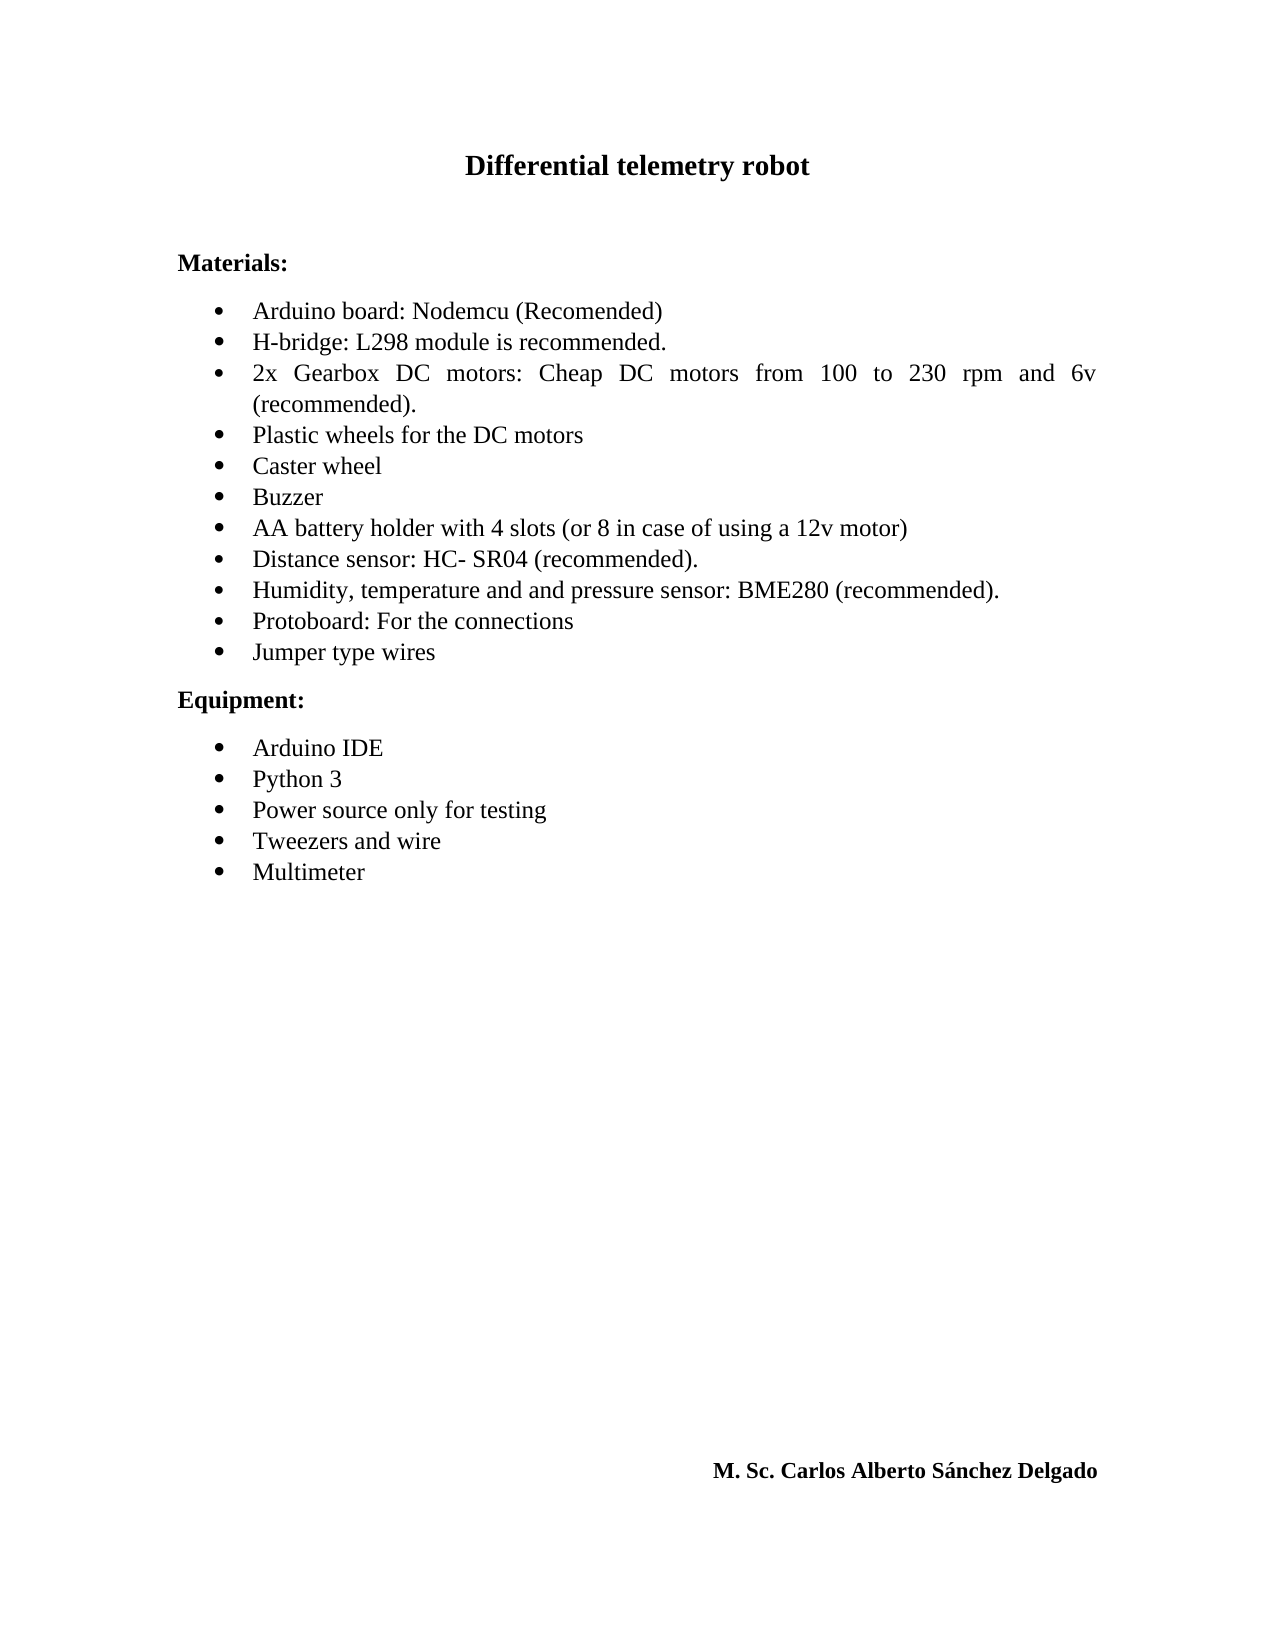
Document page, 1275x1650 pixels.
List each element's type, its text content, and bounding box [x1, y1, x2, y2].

list Protoboard: For the connections [215, 606, 1098, 635]
list Humidity, temperature and and pressure sensor: BME280 (recommended). [215, 575, 1098, 604]
text Materials: [177, 248, 1098, 277]
list Power source only for testing [215, 795, 1098, 823]
text Differential telemetry robot [177, 148, 1098, 181]
list Distance sensor: HC- SR04 (recommended). [215, 544, 1098, 573]
list Arduino board: Nodemcu (Recomended) [215, 296, 1098, 324]
list Multimeter [215, 857, 1098, 886]
list Plastic wheels for the DC motors [215, 420, 1098, 449]
list Jumper type wires [215, 637, 1098, 666]
list Tweezers and wire [215, 826, 1098, 854]
list 2x Gearbox DC motors: Cheap DC motors from 100 to 230 rpm and 6v (recommended). [215, 358, 1098, 418]
list Arduino IDE [215, 733, 1098, 761]
list AA battery holder with 4 slots (or 8 in case of using a 12v motor) [215, 513, 1098, 542]
text Equipment: [177, 685, 1098, 714]
list Python 3 [215, 764, 1098, 792]
list Caster wheel [215, 451, 1098, 480]
list H-bridge: L298 module is recommended. [215, 327, 1098, 356]
list Buzzer [215, 482, 1098, 511]
